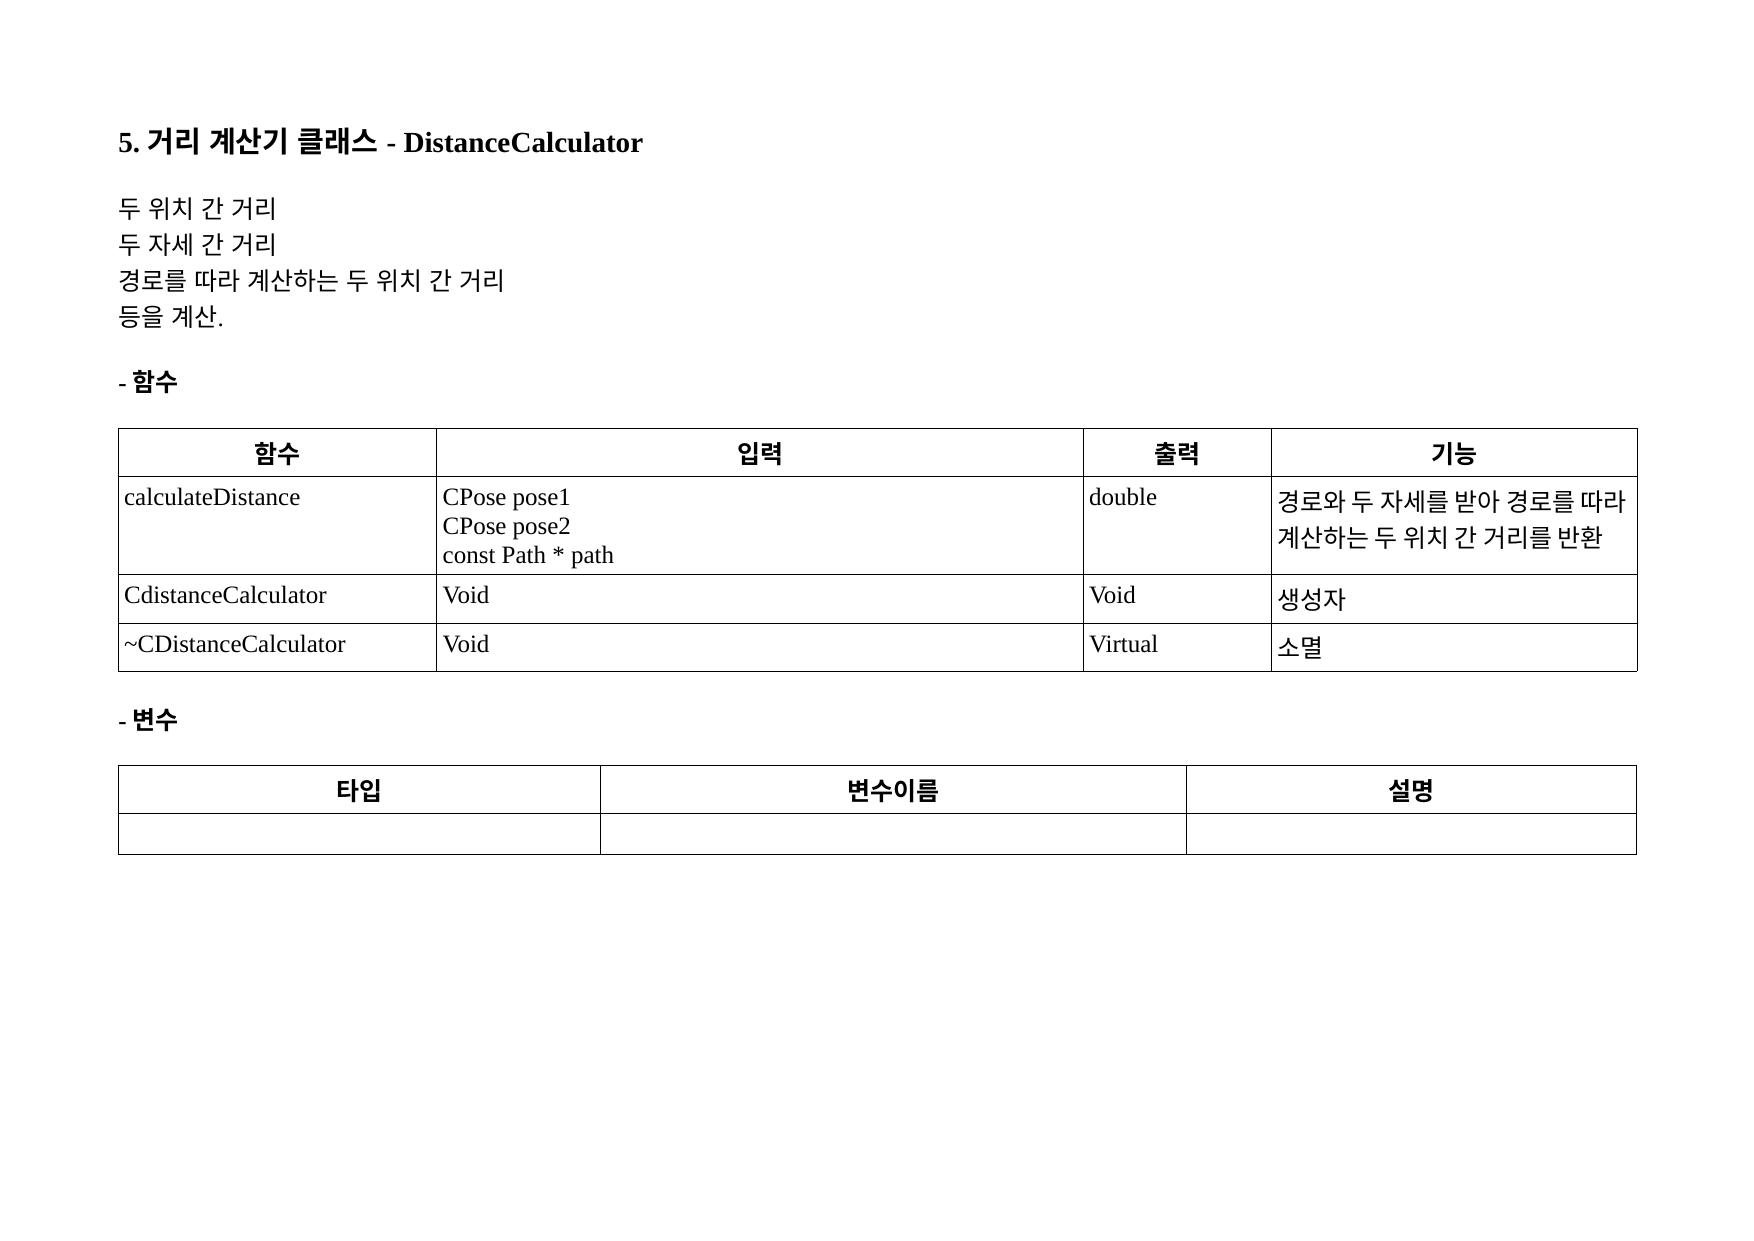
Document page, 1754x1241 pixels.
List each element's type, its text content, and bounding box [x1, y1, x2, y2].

table_cell Void [437, 624, 1083, 671]
table_cell 경로와 두 자세를 받아 경로를 따라 계산하는 두 위치 간 거리를 반환 [1272, 477, 1637, 574]
table_cell calculateDistance [119, 477, 436, 574]
table_cell CdistanceCalculator [119, 575, 436, 623]
table_cell Void [1084, 575, 1271, 623]
table_header 변수이름 [601, 766, 1186, 813]
text 두 위치 간 거리 [118, 189, 1636, 225]
text 5. 거리 계산기 클래스 - DistanceCalculator [118, 118, 1636, 160]
table_header 설명 [1187, 766, 1636, 813]
text 두 자세 간 거리 [118, 225, 1636, 262]
table_header 입력 [437, 429, 1083, 476]
table_header 출력 [1084, 429, 1271, 476]
table_cell 생성자 [1272, 575, 1637, 623]
table_cell [119, 814, 600, 854]
table_cell CPose pose1 CPose pose2 const Path * path [437, 477, 1083, 574]
table_cell [1187, 814, 1636, 854]
table_cell Virtual [1084, 624, 1271, 671]
text 등을 계산. [118, 298, 1636, 334]
text 경로를 따라 계산하는 두 위치 간 거리 [118, 262, 1636, 298]
table_cell 소멸 [1272, 624, 1637, 671]
table_cell ~CDistanceCalculator [119, 624, 436, 671]
table_cell Void [437, 575, 1083, 623]
text - 함수 [118, 363, 1636, 399]
table_header 기능 [1272, 429, 1637, 476]
table_header 타입 [119, 766, 600, 813]
table_header 함수 [119, 429, 436, 476]
text - 변수 [118, 700, 1636, 736]
table_cell double [1084, 477, 1271, 574]
table_cell [601, 814, 1186, 854]
